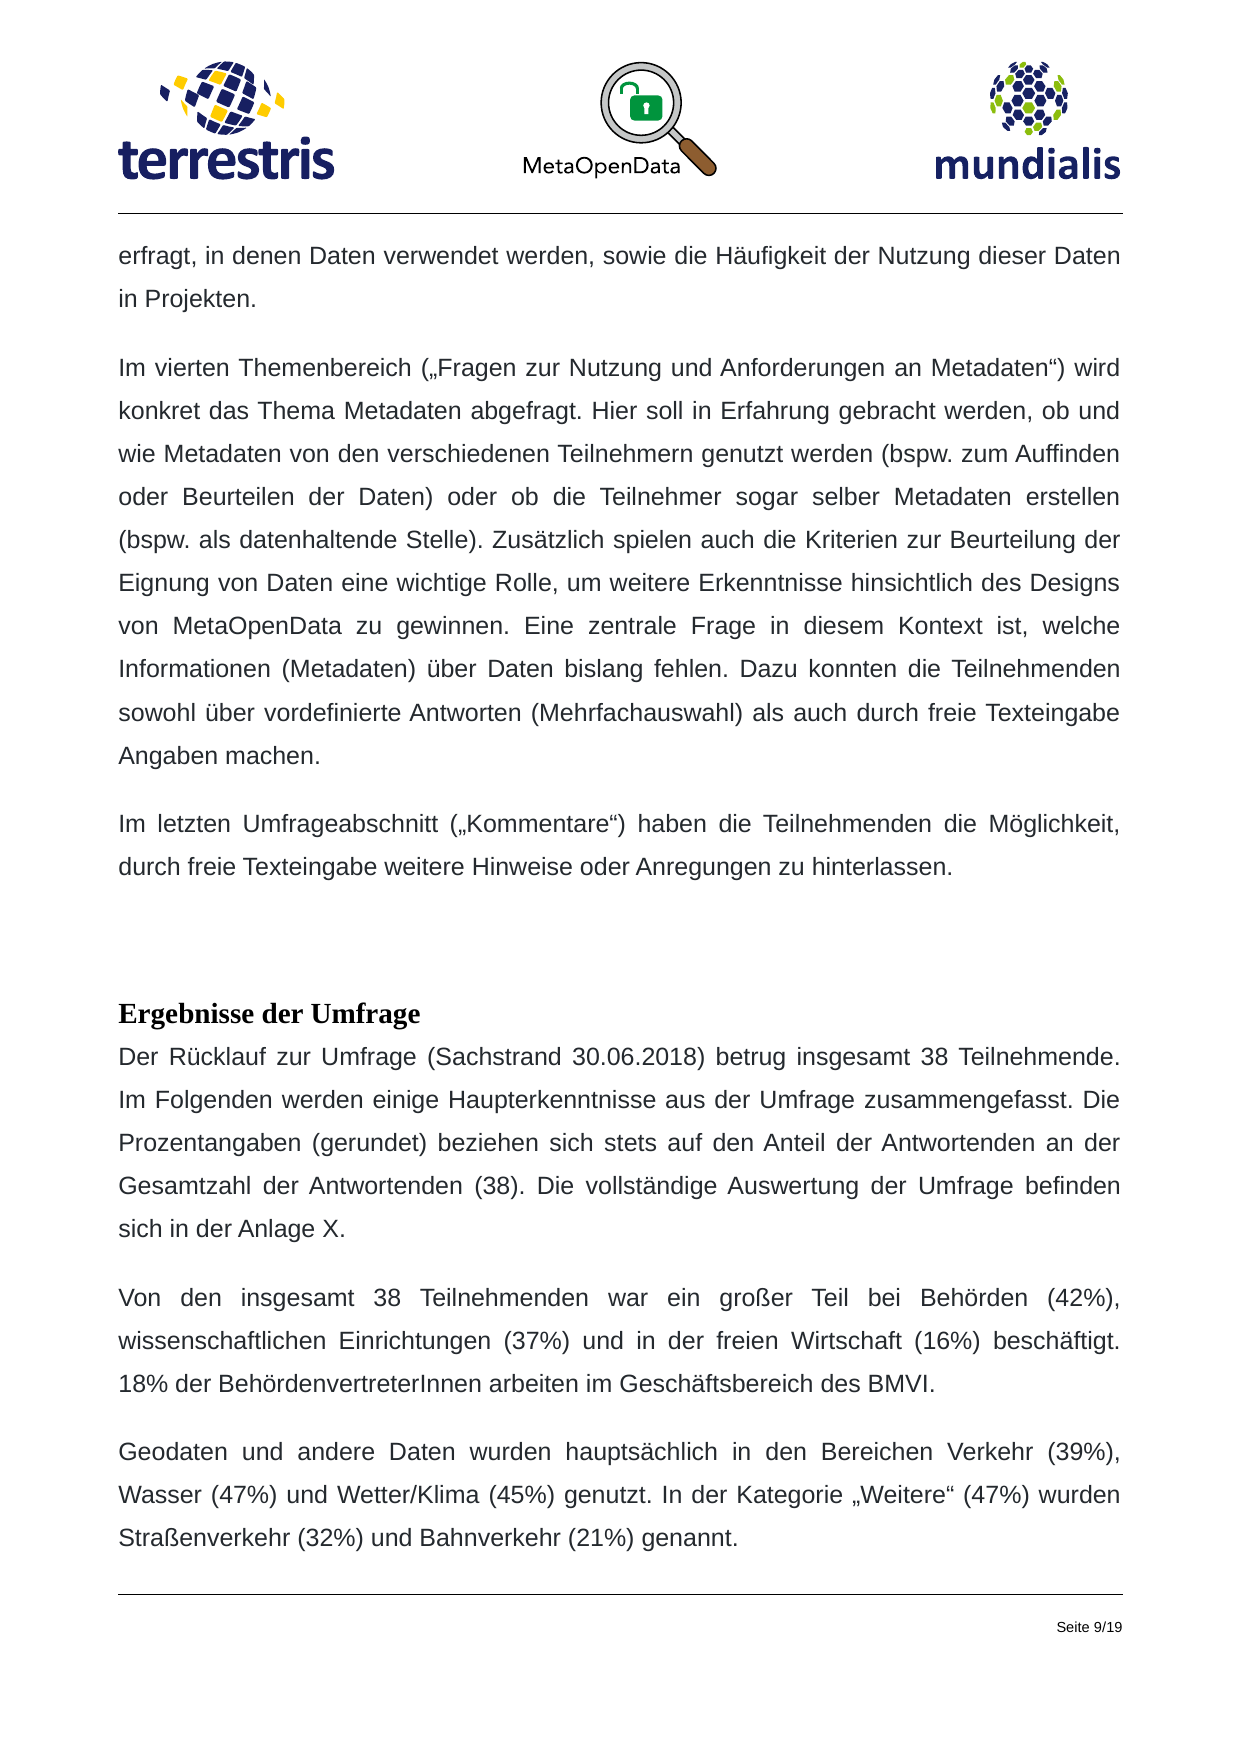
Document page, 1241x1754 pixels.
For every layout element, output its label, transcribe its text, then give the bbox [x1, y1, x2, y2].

subtitle Ergebnisse der Umfrage [118, 996, 1122, 1029]
text Von den insgesamt 38 Teilnehmenden war ein großer Teil bei Behörden (42%), wissenschaftlichen Einrichtungen (37%) und in der freien Wirtschaft (16%) beschäftigt. 18% der BehördenvertreterInnen arbeiten im Geschäftsbereich des BMVI. [118, 1283, 1122, 1398]
text Im letzten Umfrageabschnitt („Kommentare“) haben die Teilnehmenden die Möglichkeit, durch freie Texteingabe weitere Hinweise oder Anregungen zu hinterlassen. [118, 809, 1122, 881]
text Der Rücklauf zur Umfrage (Sachstrand 30.06.2018) betrug insgesamt 38 Teilnehmende. Im Folgenden werden einige Haupterkenntnisse aus der Umfrage zusammengefasst. Die Prozentangaben (gerundet) beziehen sich stets auf den Anteil der Antwortenden an der Gesamtzahl der Antwortenden (38). Die vollständige Auswertung der Umfrage befinden sich in der Anlage X. [118, 1042, 1122, 1243]
text Im vierten Themenbereich („Fragen zur Nutzung und Anforderungen an Metadaten“) wird konkret das Thema Metadaten abgefragt. Hier soll in Erfahrung gebracht werden, ob und wie Metadaten von den verschiedenen Teilnehmern genutzt werden (bspw. zum Auffinden oder Beurteilen der Daten) oder ob die Teilnehmer sogar selber Metadaten erstellen (bspw. als datenhaltende Stelle). Zusätzlich spielen auch die Kriterien zur Beurteilung der Eignung von Daten eine wichtige Rolle, um weitere Erkenntnisse hinsichtlich des Designs von MetaOpenData zu gewinnen. Eine zentrale Frage in diesem Kontext ist, welche Informationen (Metadaten) über Daten bislang fehlen. Dazu konnten die Teilnehmenden sowohl über vordefinierte Antworten (Mehrfachauswahl) als auch durch freie Texteingabe Angaben machen. [118, 353, 1122, 769]
text Geodaten und andere Daten wurden hauptsächlich in den Bereichen Verkehr (39%), Wasser (47%) und Wetter/Klima (45%) genutzt. In der Kategorie „Weitere“ (47%) wurden Straßenverkehr (32%) und Bahnverkehr (21%) genannt. [118, 1437, 1122, 1552]
text erfragt, in denen Daten verwendet werden, sowie die Häufigkeit der Nutzung dieser Daten in Projekten. [118, 241, 1122, 313]
